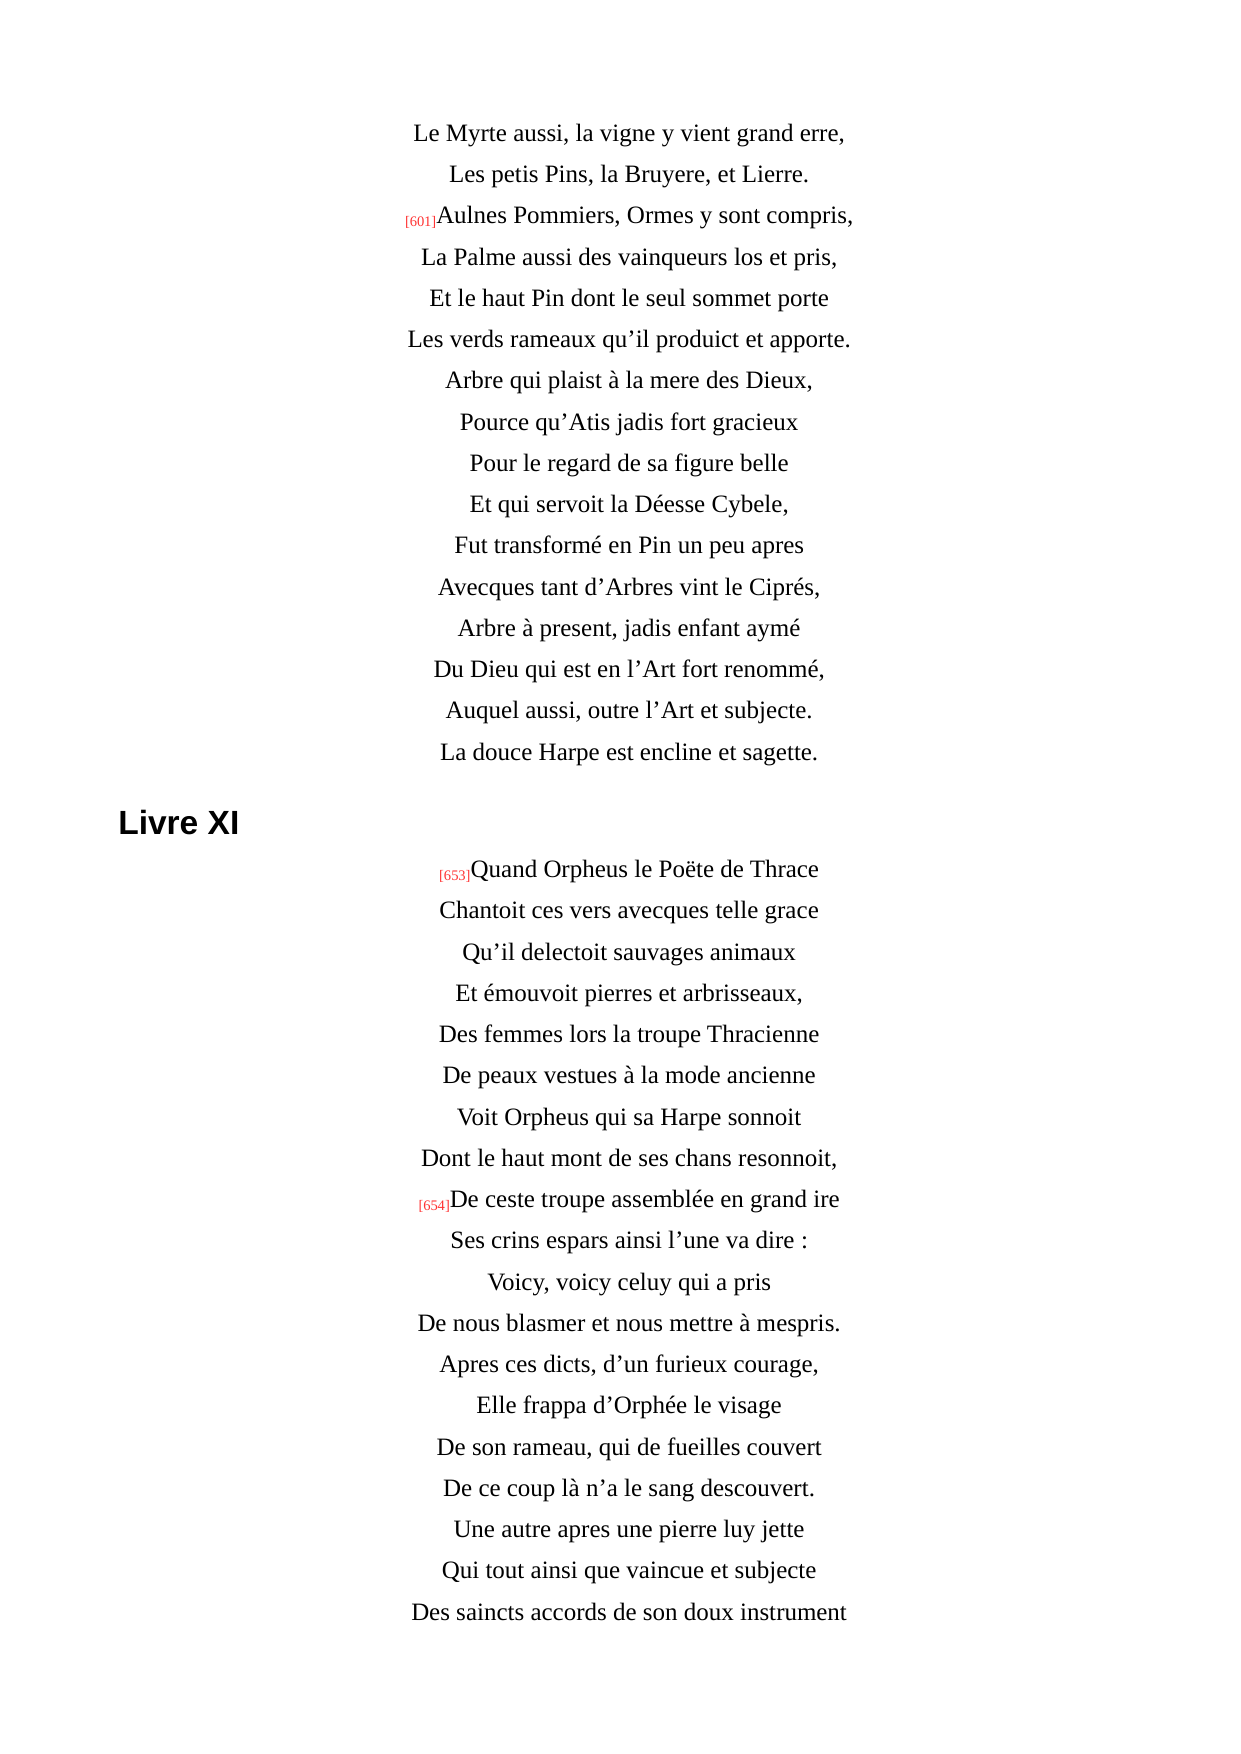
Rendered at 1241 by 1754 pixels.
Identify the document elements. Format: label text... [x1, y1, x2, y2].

text [601]Aulnes Pommiers, Ormes y sont compris, [118, 201, 1122, 229]
text De ce coup là n’a le sang descouvert. [118, 1473, 1122, 1502]
text Elle frappa d’Orphée le visage [118, 1391, 1122, 1419]
text Des saincts accords de son doux instrument [118, 1597, 1122, 1626]
text La douce Harpe est encline et sagette. [118, 737, 1122, 766]
text Et émouvoit pierres et arbrisseaux, [118, 978, 1122, 1007]
text Voit Orpheus qui sa Harpe sonnoit [118, 1102, 1122, 1131]
text La Palme aussi des vainqueurs los et pris, [118, 242, 1122, 271]
text Fut transformé en Pin un peu apres [118, 531, 1122, 559]
text Voicy, voicy celuy qui a pris [118, 1267, 1122, 1296]
text [654]De ceste troupe assemblée en grand ire [118, 1184, 1122, 1213]
text Qu’il delectoit sauvages animaux [118, 937, 1122, 966]
text Une autre apres une pierre luy jette [118, 1514, 1122, 1543]
text [653]Quand Orpheus le Poëte de Thrace [118, 854, 1122, 883]
text De son rameau, qui de fueilles couvert [118, 1432, 1122, 1461]
text Du Dieu qui est en l’Art fort renommé, [118, 654, 1122, 683]
text Dont le haut mont de ses chans resonnoit, [118, 1143, 1122, 1172]
text Les petis Pins, la Bruyere, et Lierre. [118, 159, 1122, 188]
text Qui tout ainsi que vaincue et subjecte [118, 1556, 1122, 1584]
text Auquel aussi, outre l’Art et subjecte. [118, 696, 1122, 724]
text Arbre à present, jadis enfant aymé [118, 613, 1122, 642]
text Les verds rameaux qu’il produict et apporte. [118, 324, 1122, 353]
text Pour le regard de sa figure belle [118, 448, 1122, 477]
text Ses crins espars ainsi l’une va dire : [118, 1226, 1122, 1254]
text Arbre qui plaist à la mere des Dieux, [118, 366, 1122, 394]
subtitle Livre XI [118, 803, 1122, 842]
text Chantoit ces vers avecques telle grace [118, 896, 1122, 924]
text Et qui servoit la Déesse Cybele, [118, 489, 1122, 518]
text Et le haut Pin dont le seul sommet porte [118, 283, 1122, 312]
text Pource qu’Atis jadis fort gracieux [118, 407, 1122, 436]
text Apres ces dicts, d’un furieux courage, [118, 1349, 1122, 1378]
text Avecques tant d’Arbres vint le Ciprés, [118, 572, 1122, 601]
text De peaux vestues à la mode ancienne [118, 1061, 1122, 1089]
text Des femmes lors la troupe Thracienne [118, 1019, 1122, 1048]
text De nous blasmer et nous mettre à mespris. [118, 1308, 1122, 1337]
text Le Myrte aussi, la vigne y vient grand erre, [118, 118, 1122, 147]
